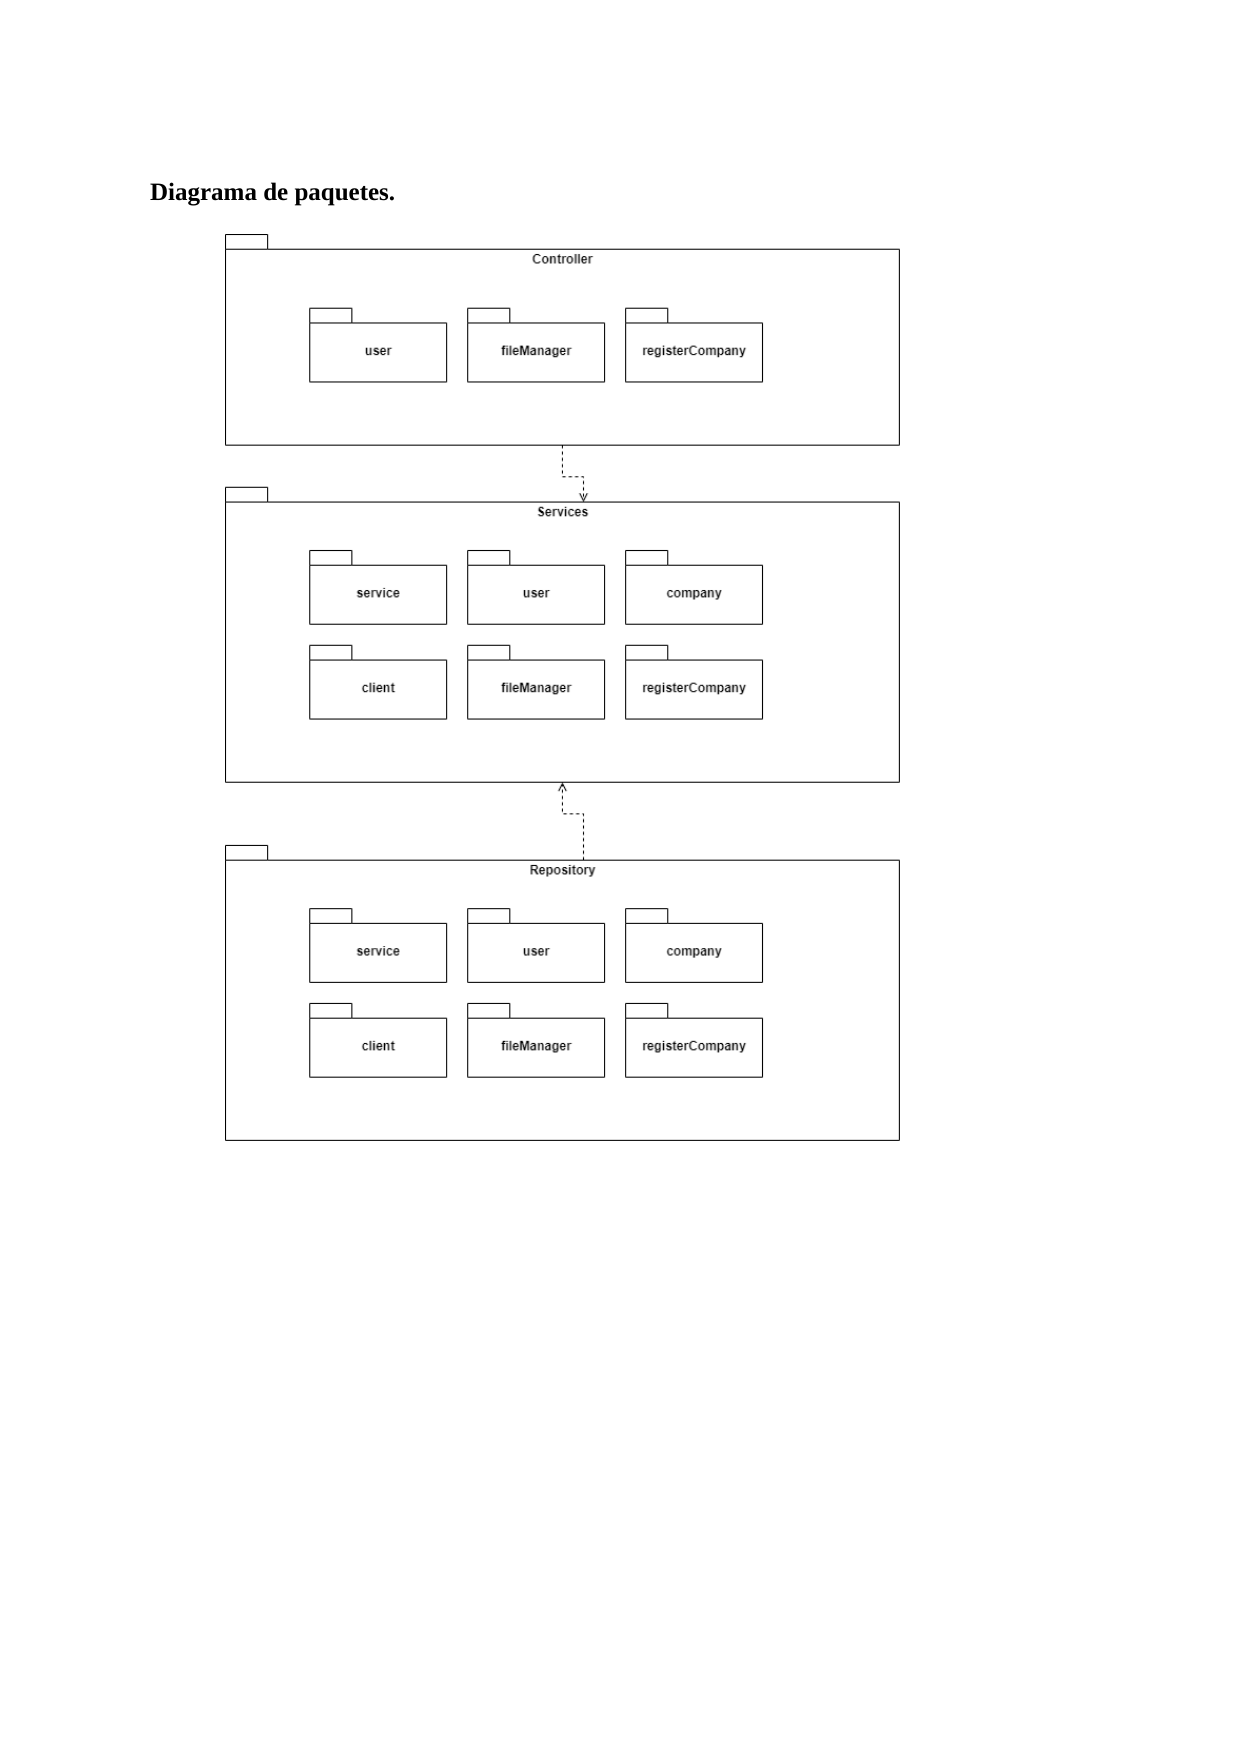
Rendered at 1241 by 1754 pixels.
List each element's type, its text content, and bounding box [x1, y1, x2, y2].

picture [225, 234, 901, 1142]
subtitle Diagrama de paquetes. [150, 177, 1090, 206]
